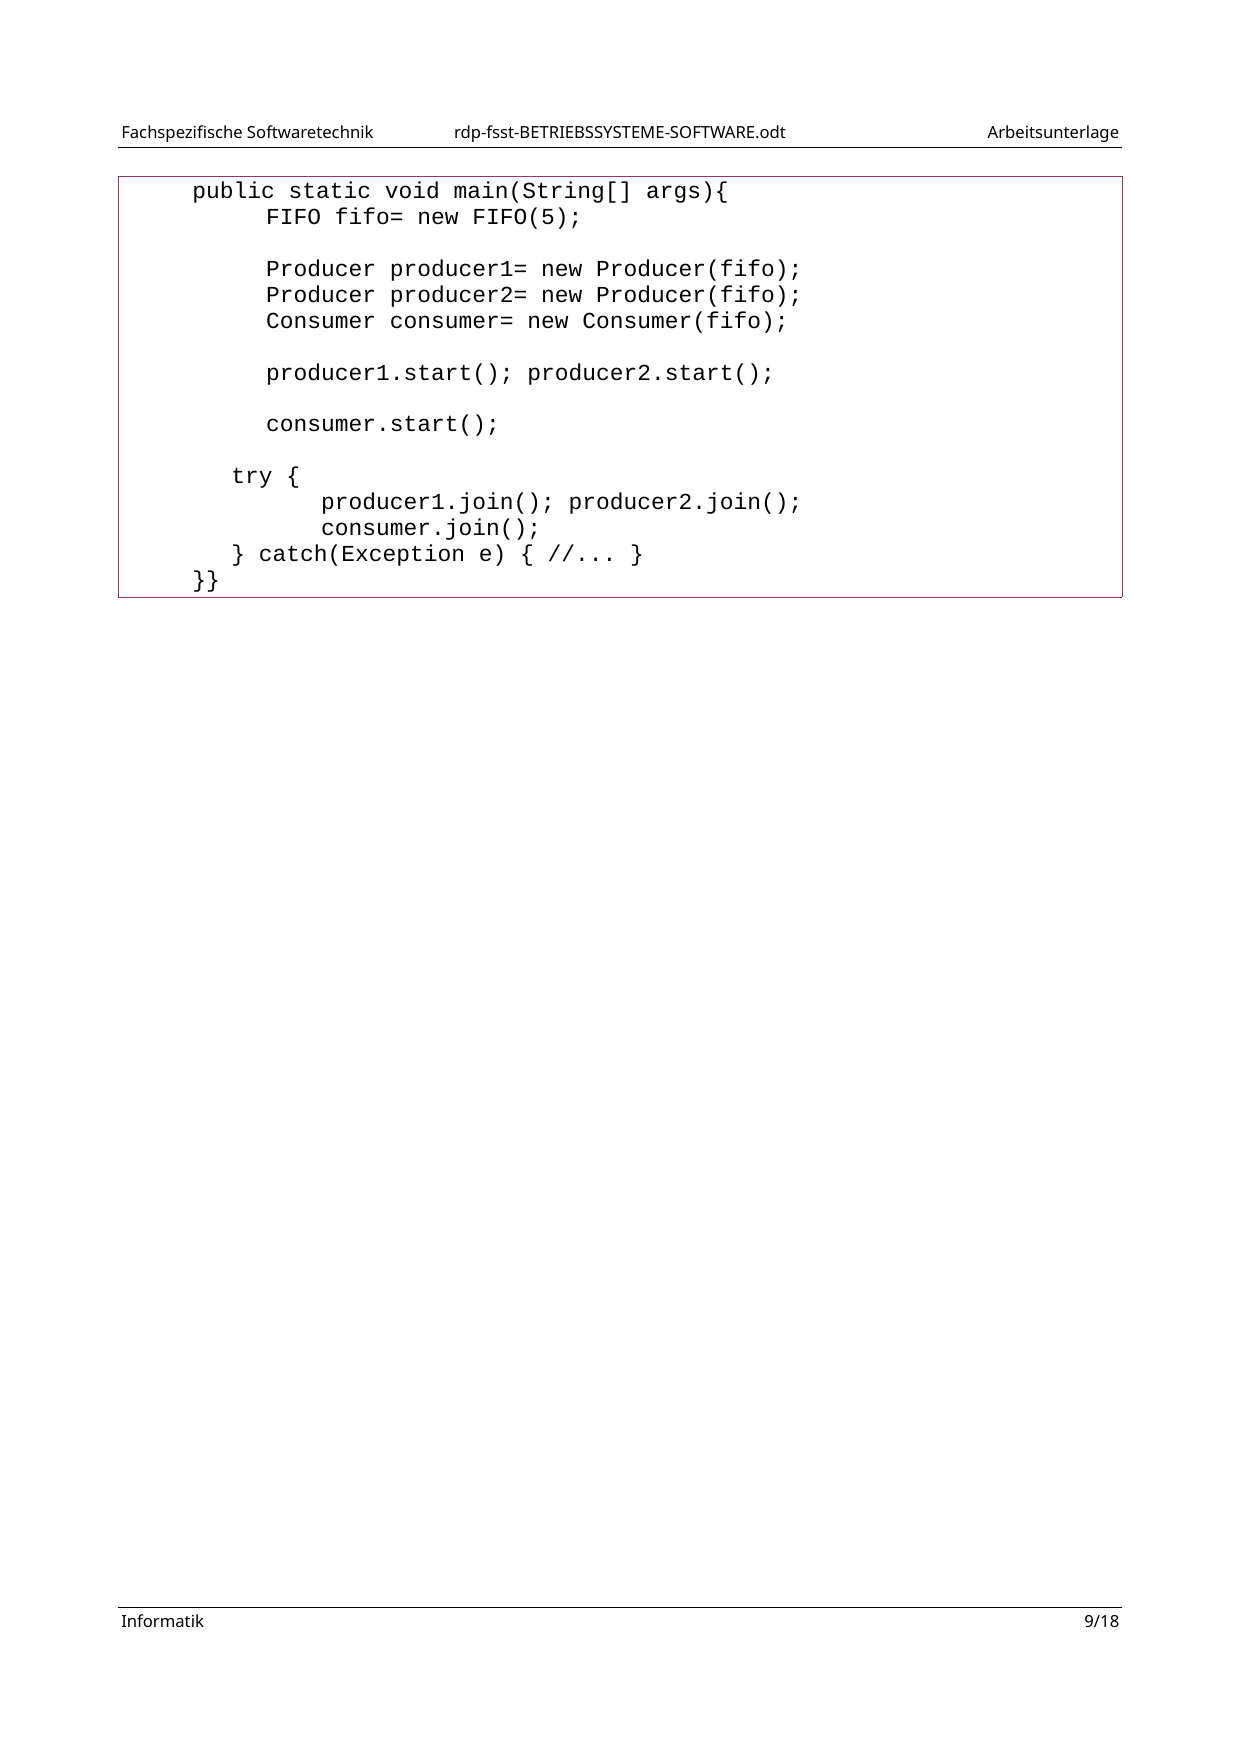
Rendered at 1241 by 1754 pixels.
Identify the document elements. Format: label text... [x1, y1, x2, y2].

text producer1.start(); producer2.start(); [119, 358, 1122, 384]
text consumer.join(); [119, 513, 1122, 539]
text FIFO fifo= new FIFO(5); [119, 202, 1122, 228]
text }} [119, 565, 1122, 597]
text consumer.start(); [119, 410, 1122, 436]
text Consumer consumer= new Consumer(fifo); [119, 306, 1122, 332]
text try { [119, 462, 1122, 487]
text public static void main(String[] args){ [119, 177, 1122, 202]
text producer1.join(); producer2.join(); [119, 487, 1122, 513]
text } catch(Exception e) { //... } [119, 539, 1122, 565]
text Producer producer2= new Producer(fifo); [119, 280, 1122, 306]
text Producer producer1= new Producer(fifo); [119, 254, 1122, 280]
